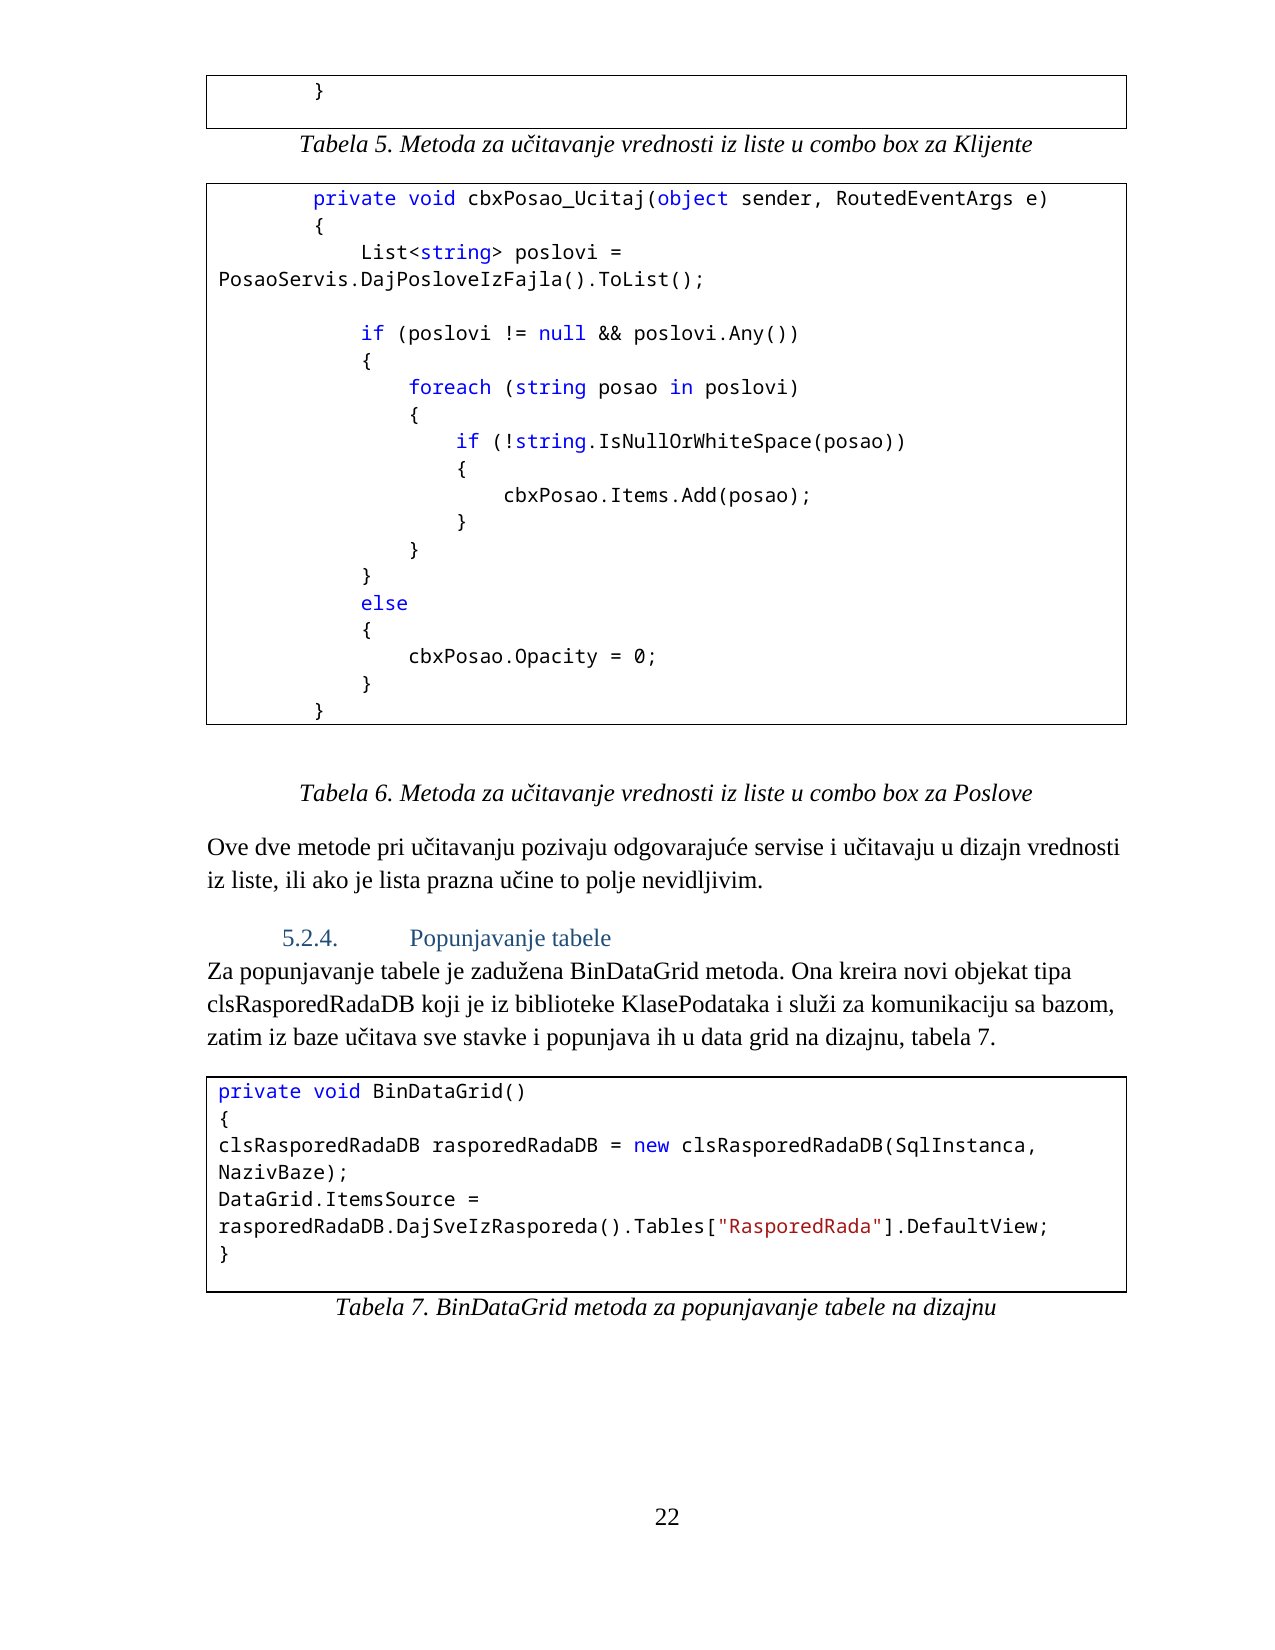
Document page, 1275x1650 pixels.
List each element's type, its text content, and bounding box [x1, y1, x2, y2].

subtitle Popunjavanje tabele [282, 923, 1127, 952]
text Tabela 7. BinDataGrid metoda za popunjavanje tabele na dizajnu [207, 1293, 1127, 1354]
text Ove dve metode pri učitavanju pozivaju odgovarajuće servise i učitavaju u dizajn vrednosti iz liste, ili ako je lista prazna učine to polje nevidljivim. [207, 832, 1127, 894]
table_header private void cbxPosao_Ucitaj(object sender, RoutedEventArgs e) { List<string> poslovi = PosaoServis.DajPosloveIzFajla().ToList(); if (poslovi != null && poslovi.Any()) { foreach (string posao in poslovi) { if (!string.IsNullOrWhiteSpace(posao)) { cbxPosao.Items.Add(posao); } } } else { cbxPosao.Opacity = 0; } } [207, 184, 1126, 724]
table_header private void BinDataGrid() { clsRasporedRadaDB rasporedRadaDB = new clsRasporedRadaDB(SqlInstanca, NazivBaze); DataGrid.ItemsSource = rasporedRadaDB.DajSveIzRasporeda().Tables["RasporedRada"].DefaultView; } [207, 1078, 1126, 1291]
text Tabela 6. Metoda za učitavanje vrednosti iz liste u combo box za Poslove [207, 778, 1127, 807]
table_header } [207, 76, 1126, 128]
text Tabela 5. Metoda za učitavanje vrednosti iz liste u combo box za Klijente [207, 129, 1127, 158]
text Za popunjavanje tabele je zadužena BinDataGrid metoda. Ona kreira novi objekat tipa clsRasporedRadaDB koji je iz biblioteke KlasePodataka i služi za komunikaciju sa bazom, zatim iz baze učitava sve stavke i popunjava ih u data grid na dizajnu, tabela 7. [207, 956, 1127, 1051]
